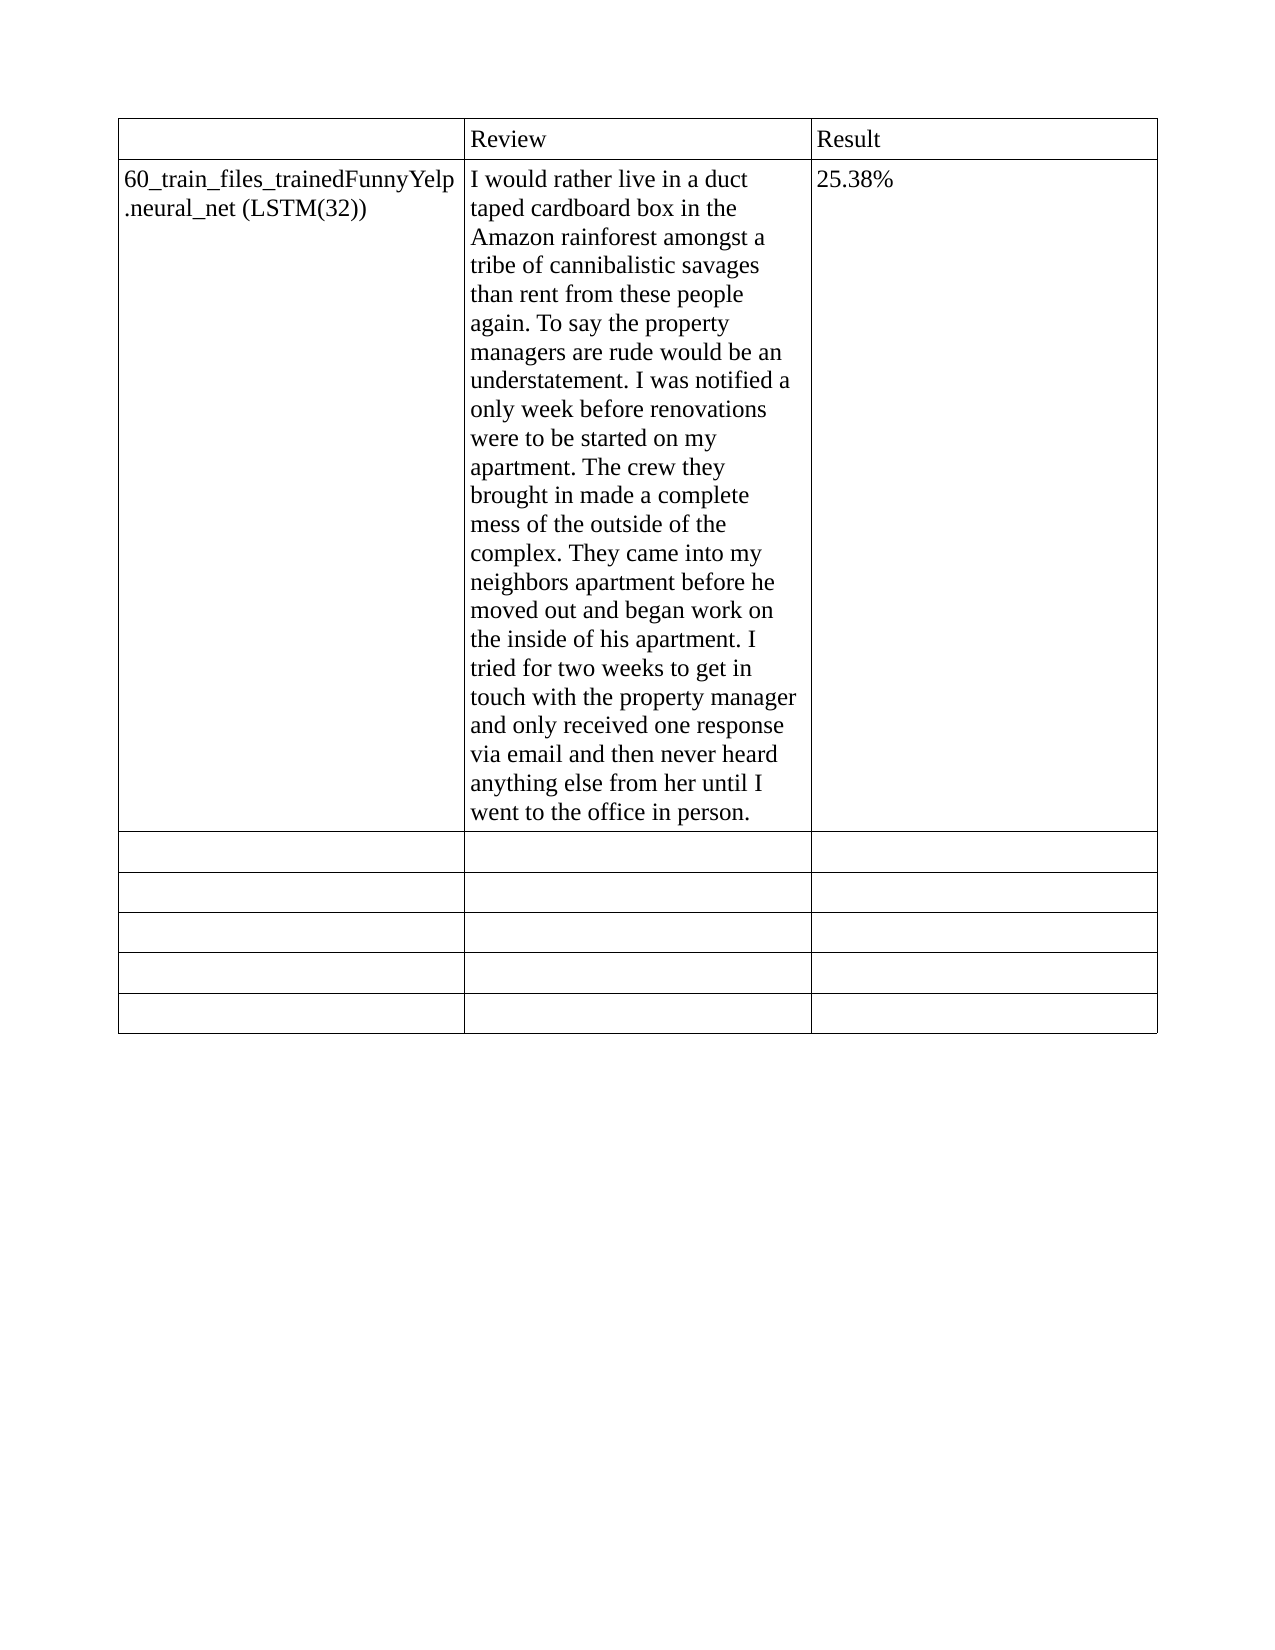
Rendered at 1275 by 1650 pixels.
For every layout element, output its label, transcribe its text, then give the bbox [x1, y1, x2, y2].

table_cell [812, 832, 1157, 872]
table_cell [812, 913, 1157, 952]
table_header Review [465, 119, 811, 158]
table_cell [119, 994, 464, 1033]
table_cell 25.38% [812, 160, 1157, 831]
table_cell [119, 873, 464, 912]
table_header [119, 119, 464, 158]
table_cell [465, 994, 811, 1033]
table_cell [119, 953, 464, 992]
table_cell [465, 913, 811, 952]
table_cell [119, 832, 464, 872]
table_cell [812, 873, 1157, 912]
table_cell [812, 953, 1157, 992]
table_cell I would rather live in a duct taped cardboard box in the Amazon rainforest amongst a tribe of cannibalistic savages than rent from these people again. To say the property managers are rude would be an understatement. I was notified a only week before renovations were to be started on my apartment. The crew they brought in made a complete mess of the outside of the complex. They came into my neighbors apartment before he moved out and began work on the inside of his apartment. I tried for two weeks to get in touch with the property manager and only received one response via email and then never heard anything else from her until I went to the office in person. [465, 160, 811, 831]
table_cell [119, 913, 464, 952]
table_header Result [812, 119, 1157, 158]
table_cell [465, 953, 811, 992]
table_cell [465, 873, 811, 912]
table_cell [465, 832, 811, 872]
table_cell [812, 994, 1157, 1033]
table_cell 60_train_files_trainedFunnyYelp.neural_net (LSTM(32)) [119, 160, 464, 831]
